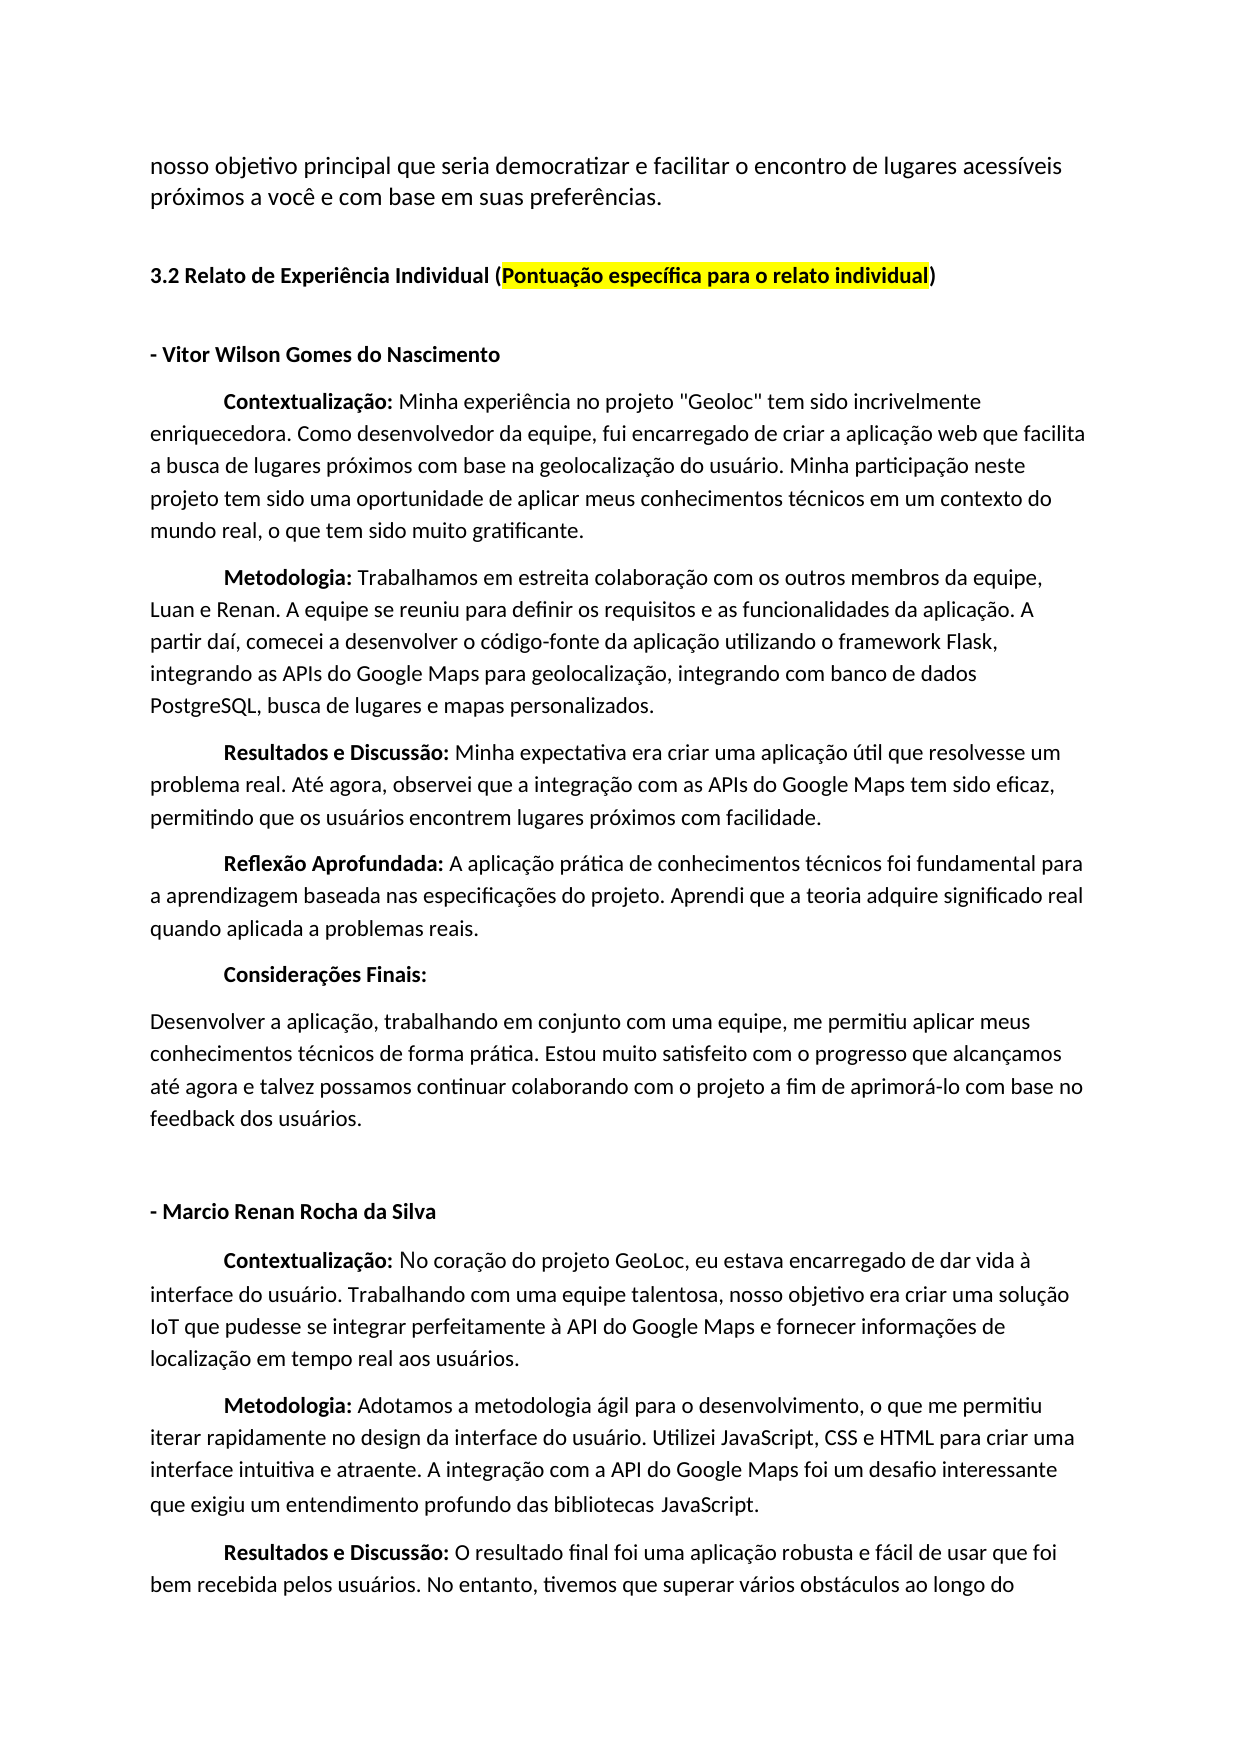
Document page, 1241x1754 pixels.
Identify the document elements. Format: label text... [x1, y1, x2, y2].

text 3.2 Relato de Experiência Individual (Pontuação específica para o relato individual) [150, 262, 1090, 289]
text Desenvolver a aplicação, trabalhando em conjunto com uma equipe, me permitiu aplicar meus conhecimentos técnicos de forma prática. Estou muito satisfeito com o progresso que alcançamos até agora e talvez possamos continuar colaborando com o projeto a fim de aprimorá-lo com base no feedback dos usuários. [150, 1007, 1090, 1132]
text Metodologia: Adotamos a metodologia ágil para o desenvolvimento, o que me permitiu iterar rapidamente no design da interface do usuário. Utilizei JavaScript, CSS e HTML para criar uma interface intuitiva e atraente. A integração com a API do Google Maps foi um desafio interessante que exigiu um entendimento profundo das bibliotecas JavaScript. [150, 1391, 1090, 1519]
text - Marcio Renan Rocha da Silva [150, 1197, 1090, 1226]
text Resultados e Discussão: O resultado final foi uma aplicação robusta e fácil de usar que foi bem recebida pelos usuários. No entanto, tivemos que superar vários obstáculos ao longo do [150, 1538, 1090, 1599]
text Contextualização: Minha experiência no projeto "Geoloc" tem sido incrivelmente enriquecedora. Como desenvolvedor da equipe, fui encarregado de criar a aplicação web que facilita a busca de lugares próximos com base na geolocalização do usuário. Minha participação neste projeto tem sido uma oportunidade de aplicar meus conhecimentos técnicos em um contexto do mundo real, o que tem sido muito gratificante. [150, 387, 1090, 544]
text - Vitor Wilson Gomes do Nascimento [150, 341, 1090, 368]
text Metodologia: Trabalhamos em estreita colaboração com os outros membros da equipe, Luan e Renan. A equipe se reuniu para definir os requisitos e as funcionalidades da aplicação. A partir daí, comecei a desenvolver o código-fonte da aplicação utilizando o framework Flask, integrando as APIs do Google Maps para geolocalização, integrando com banco de dados PostgreSQL, busca de lugares e mapas personalizados. [150, 563, 1090, 719]
text Considerações Finais: [150, 961, 1090, 989]
text Contextualização: No coração do projeto GeoLoc, eu estava encarregado de dar vida à interface do usuário. Trabalhando com uma equipe talentosa, nosso objetivo era criar uma solução IoT que pudesse se integrar perfeitamente à API do Google Maps e fornecer informações de localização em tempo real aos usuários. [150, 1244, 1090, 1372]
text Reflexão Aprofundada: A aplicação prática de conhecimentos técnicos foi fundamental para a aprendizagem baseada nas especificações do projeto. Aprendi que a teoria adquire significado real quando aplicada a problemas reais. [150, 849, 1090, 942]
text nosso objetivo principal que seria democratizar e facilitar o encontro de lugares acessíveis próximos a você e com base em suas preferências. [150, 150, 1090, 212]
text Resultados e Discussão: Minha expectativa era criar uma aplicação útil que resolvesse um problema real. Até agora, observei que a integração com as APIs do Google Maps tem sido eficaz, permitindo que os usuários encontrem lugares próximos com facilidade. [150, 738, 1090, 831]
